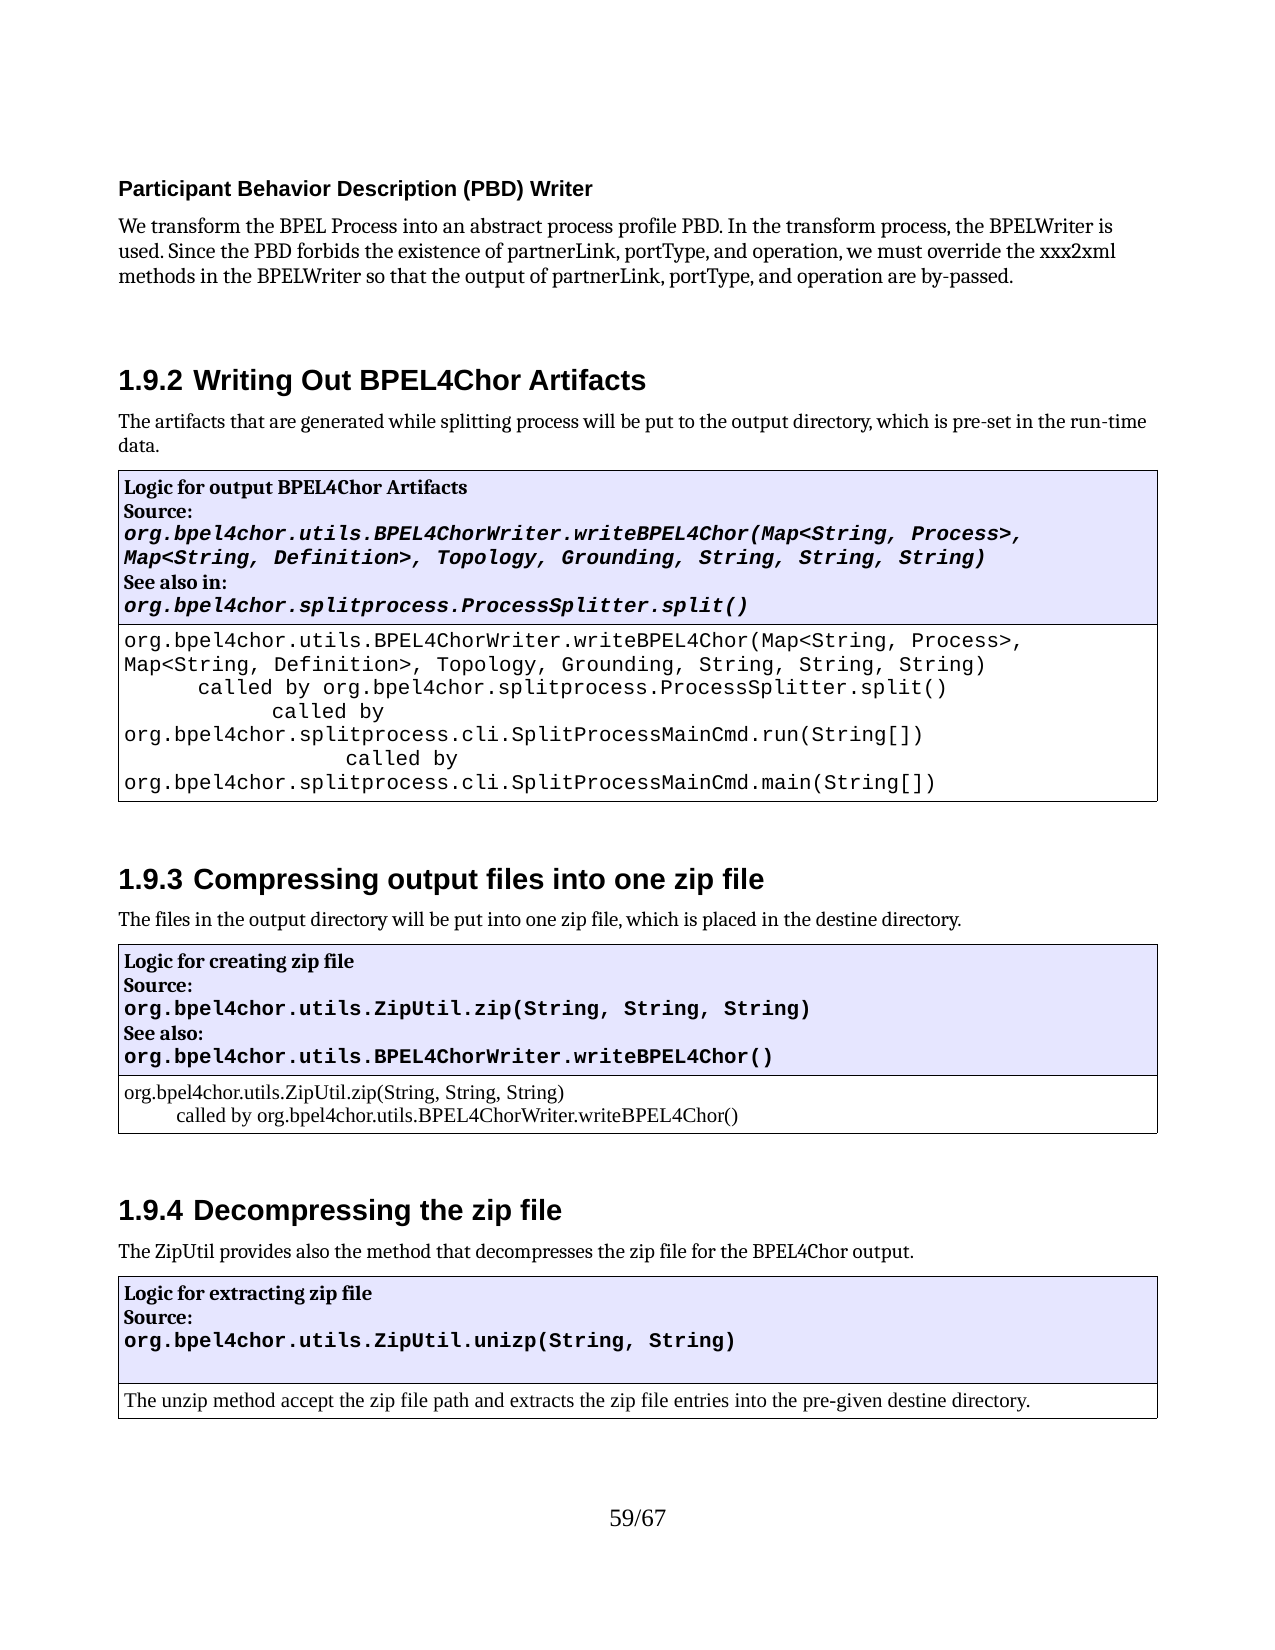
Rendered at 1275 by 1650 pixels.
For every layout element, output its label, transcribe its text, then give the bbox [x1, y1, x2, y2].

table_cell org.bpel4chor.utils.BPEL4ChorWriter.writeBPEL4Chor(Map<String, Process>, Map<String, Definition>, Topology, Grounding, String, String, String) called by org.bpel4chor.splitprocess.ProcessSplitter.split() called by org.bpel4chor.splitprocess.cli.SplitProcessMainCmd.run(String[]) called by org.bpel4chor.splitprocess.cli.SplitProcessMainCmd.main(String[]) [119, 625, 1157, 801]
subtitle Participant Behavior Description (PBD) Writer [118, 176, 1157, 201]
subtitle Writing Out BPEL4Chor Artifacts [118, 364, 1157, 397]
text The files in the output directory will be put into one zip file, which is placed in the destine directory. [118, 908, 1157, 932]
text We transform the BPEL Process into an abstract process profile PBD. In the transform process, the BPELWriter is used. Since the PBD forbids the existence of partnerLink, portType, and operation, we must override the xxx2xml methods in the BPELWriter so that the output of partnerLink, portType, and operation are by-passed. [118, 213, 1157, 289]
table_header Logic for extracting zip file Source: org.bpel4chor.utils.ZipUtil.unizp(String, String) [119, 1277, 1157, 1383]
subtitle Compressing output files into one zip file [118, 863, 1157, 895]
table_cell The unzip method accept the zip file path and extracts the zip file entries into the pre-given destine directory. [119, 1384, 1157, 1418]
text The artifacts that are generated while splitting process will be put to the output directory, which is pre-set in the run-time data. [118, 409, 1157, 457]
text The ZipUtil provides also the method that decompresses the zip file for the BPEL4Chor output. [118, 1239, 1157, 1263]
subtitle Decompressing the zip file [118, 1194, 1157, 1227]
table_cell org.bpel4chor.utils.ZipUtil.zip(String, String, String) called by org.bpel4chor.utils.BPEL4ChorWriter.writeBPEL4Chor() [119, 1076, 1157, 1133]
table_header Logic for output BPEL4Chor Artifacts Source: org.bpel4chor.utils.BPEL4ChorWriter.writeBPEL4Chor(Map<String, Process>, Map<String, Definition>, Topology, Grounding, String, String, String) See also in: org.bpel4chor.splitprocess.ProcessSplitter.split() [119, 471, 1157, 624]
table_header Logic for creating zip file Source: org.bpel4chor.utils.ZipUtil.zip(String, String, String) See also: org.bpel4chor.utils.BPEL4ChorWriter.writeBPEL4Chor() [119, 945, 1157, 1075]
